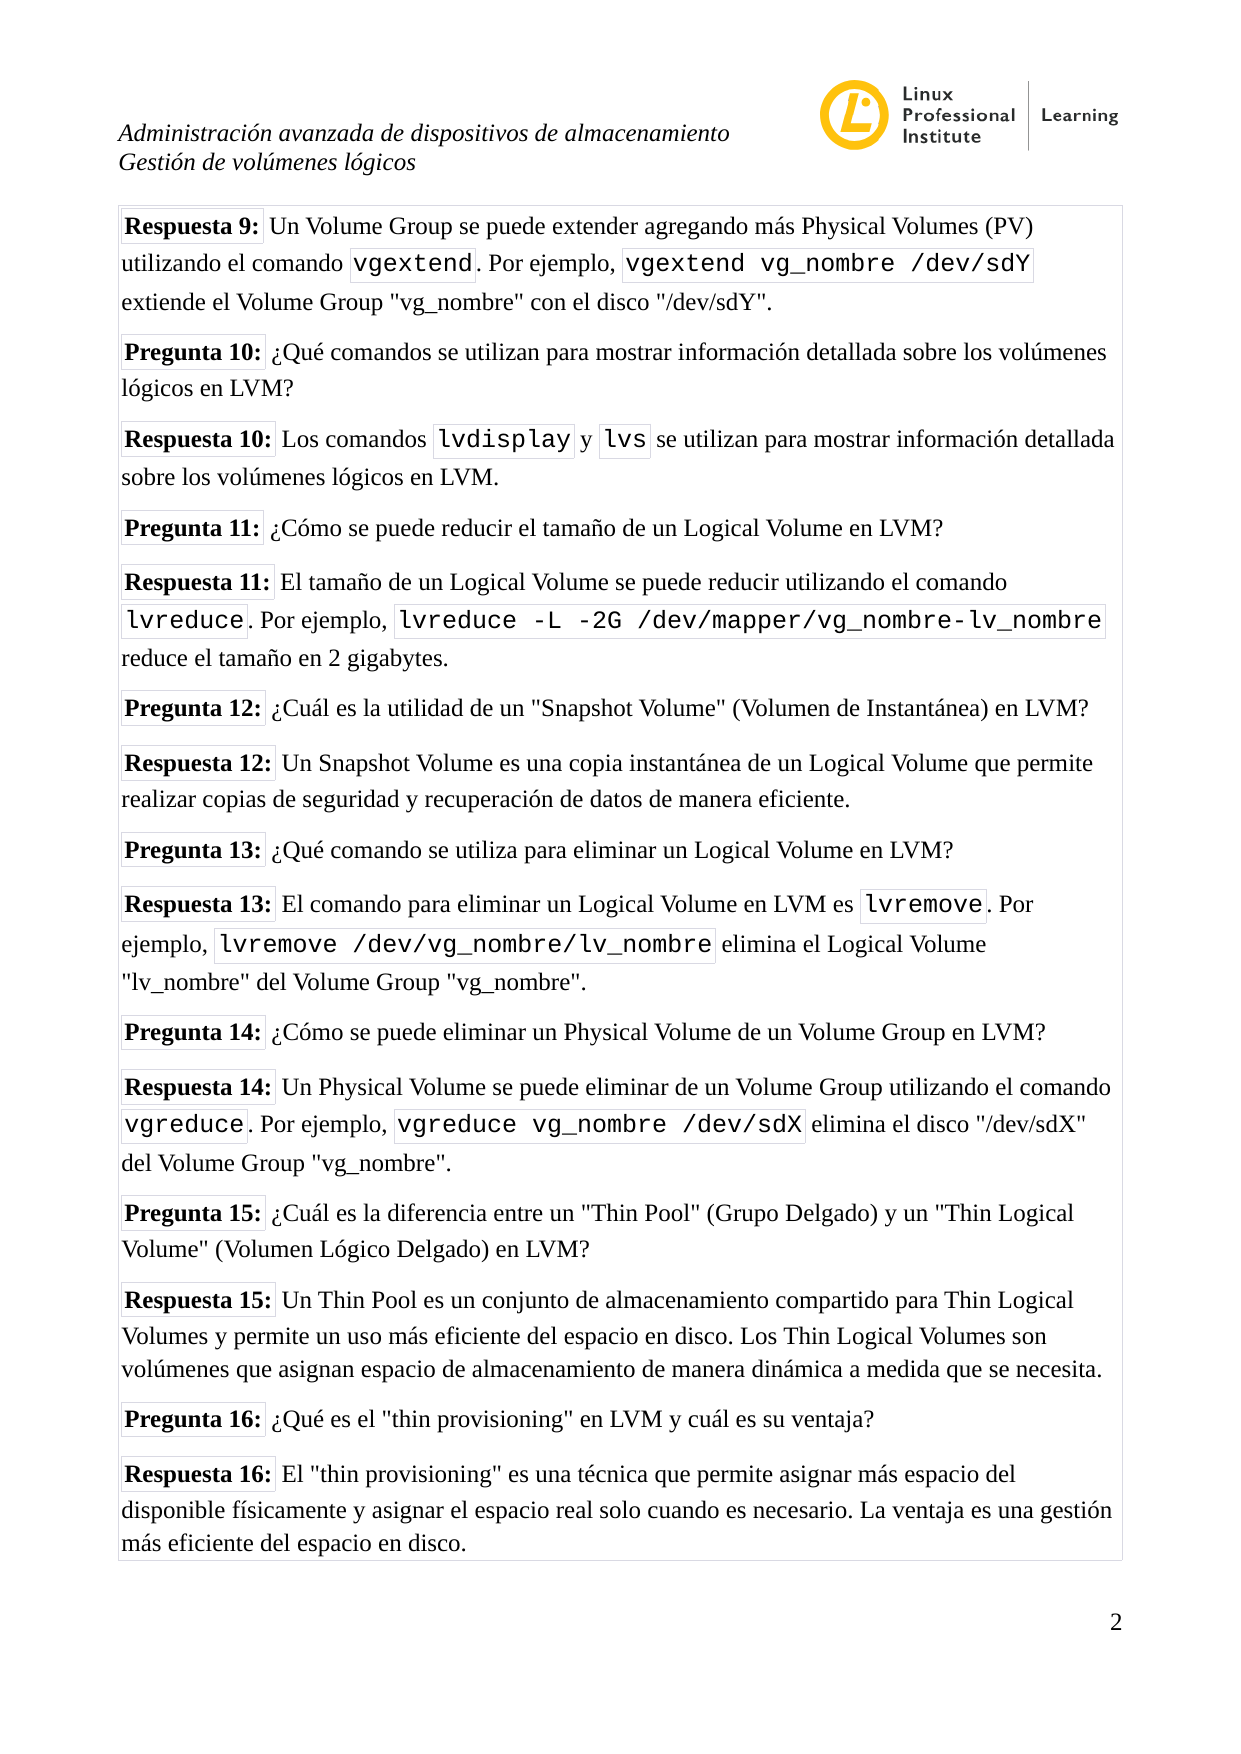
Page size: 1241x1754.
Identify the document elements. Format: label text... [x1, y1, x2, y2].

text Respuesta 13: El comando para eliminar un Logical Volume en LVM es lvremove. Por ejemplo, lvremove /dev/vg_nombre/lv_nombre elimina el Logical Volume "lv_nombre" del Volume Group "vg_nombre". [119, 883, 1122, 996]
text Respuesta 14: Un Physical Volume se puede eliminar de un Volume Group utilizando el comando vgreduce. Por ejemplo, vgreduce vg_nombre /dev/sdX elimina el disco "/dev/sdX" del Volume Group "vg_nombre". [119, 1066, 1122, 1176]
text Respuesta 11: El tamaño de un Logical Volume se puede reducir utilizando el comando lvreduce. Por ejemplo, lvreduce -L -2G /dev/mapper/vg_nombre-lv_nombre reduce el tamaño en 2 gigabytes. [119, 561, 1122, 672]
picture [819, 79, 1119, 151]
text Respuesta 9: Un Volume Group se puede extender agregando más Physical Volumes (PV) utilizando el comando vgextend. Por ejemplo, vgextend vg_nombre /dev/sdY extiende el Volume Group "vg_nombre" con el disco "/dev/sdY". [119, 206, 1122, 315]
text Respuesta 12: Un Snapshot Volume es una copia instantánea de un Logical Volume que permite realizar copias de seguridad y recuperación de datos de manera eficiente. [119, 742, 1122, 813]
text Pregunta 15: ¿Cuál es la diferencia entre un "Thin Pool" (Grupo Delgado) y un "Thin Logical Volume" (Volumen Lógico Delgado) en LVM? [119, 1192, 1122, 1263]
text Respuesta 15: Un Thin Pool es un conjunto de almacenamiento compartido para Thin Logical Volumes y permite un uso más eficiente del espacio en disco. Los Thin Logical Volumes son volúmenes que asignan espacio de almacenamiento de manera dinámica a medida que se necesita. [119, 1279, 1122, 1383]
text Pregunta 14: ¿Cómo se puede eliminar un Physical Volume de un Volume Group en LVM? [119, 1011, 1122, 1049]
text Respuesta 10: Los comandos lvdisplay y lvs se utilizan para mostrar información detallada sobre los volúmenes lógicos en LVM. [119, 418, 1122, 491]
text Pregunta 10: ¿Qué comandos se utilizan para mostrar información detallada sobre los volúmenes lógicos en LVM? [119, 331, 1122, 402]
text Pregunta 16: ¿Qué es el "thin provisioning" en LVM y cuál es su ventaja? [119, 1398, 1122, 1436]
text Pregunta 13: ¿Qué comando se utiliza para eliminar un Logical Volume en LVM? [119, 829, 1122, 866]
text Pregunta 11: ¿Cómo se puede reducir el tamaño de un Logical Volume en LVM? [119, 507, 1122, 544]
text Pregunta 12: ¿Cuál es la utilidad de un "Snapshot Volume" (Volumen de Instantánea) en LVM? [119, 687, 1122, 725]
text Respuesta 16: El "thin provisioning" es una técnica que permite asignar más espacio del disponible físicamente y asignar el espacio real solo cuando es necesario. La ventaja es una gestión más eficiente del espacio en disco. [119, 1453, 1122, 1560]
